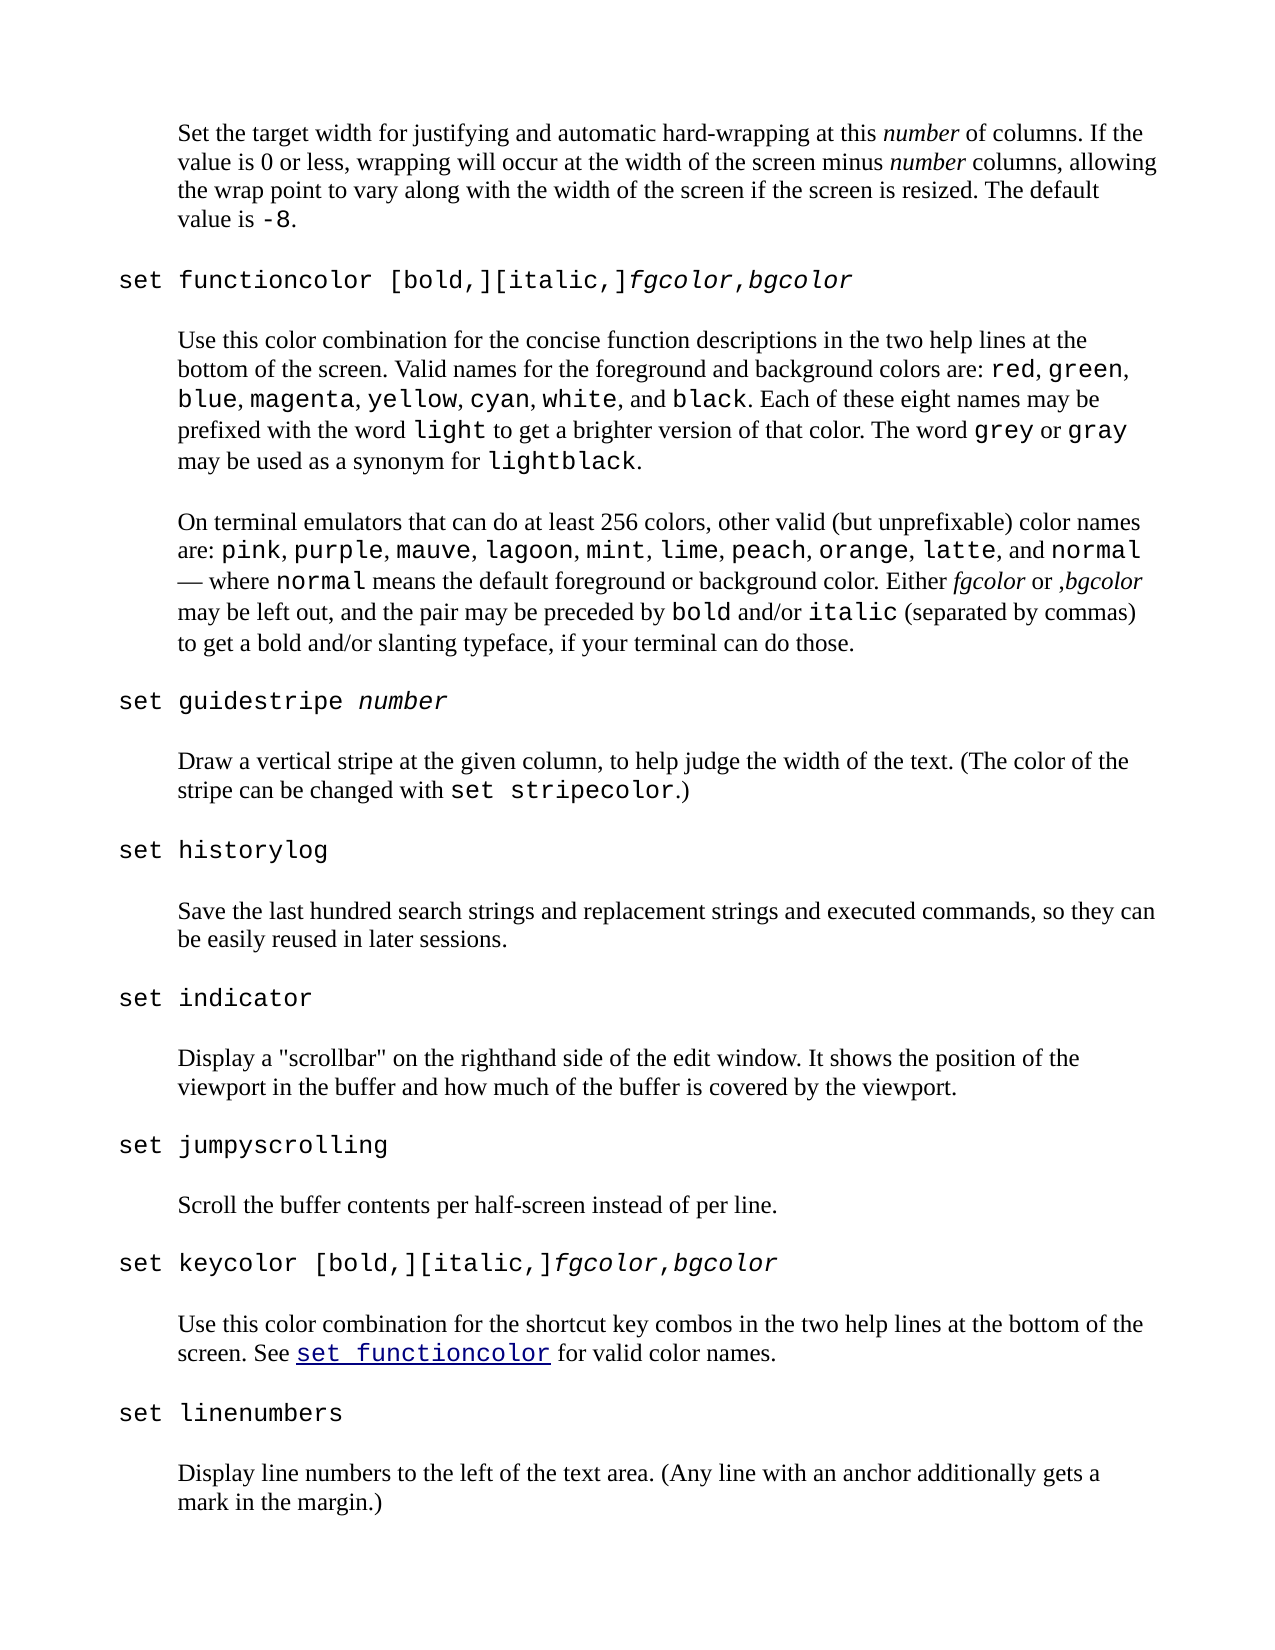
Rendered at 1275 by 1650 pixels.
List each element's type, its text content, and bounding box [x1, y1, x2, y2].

subtitle set linenumbers [118, 1398, 1157, 1429]
list Draw a vertical stripe at the given column, to help judge the width of the text. (The color of the stripe can be changed with set stripecolor.) [177, 746, 1157, 806]
list Use this color combination for the shortcut key combos in the two help lines at the bottom of the screen. See set functioncolor for valid color names. [177, 1309, 1157, 1368]
subtitle set historylog [118, 835, 1157, 866]
subtitle set jumpyscrolling [118, 1130, 1157, 1161]
subtitle set functioncolor [bold,][italic,]fgcolor,bgcolor [118, 265, 1157, 296]
subtitle set indicator [118, 983, 1157, 1013]
list Save the last hundred search strings and replacement strings and executed commands, so they can be easily reused in later sessions. [177, 896, 1157, 953]
subtitle set guidestripe number [118, 686, 1157, 717]
list Set the target width for justifying and automatic hard-wrapping at this number of columns. If the value is 0 or less, wrapping will occur at the width of the screen minus number columns, allowing the wrap point to vary along with the width of the screen if the screen is resized. The default value is -8. [177, 118, 1157, 235]
subtitle set keycolor [bold,][italic,]fgcolor,bgcolor [118, 1248, 1157, 1279]
list Display a "scrollbar" on the righthand side of the edit window. It shows the position of the viewport in the buffer and how much of the buffer is covered by the viewport. [177, 1043, 1157, 1101]
list On terminal emulators that can do at least 256 colors, other valid (but unprefixable) color names are: pink, purple, mauve, lagoon, mint, lime, peach, orange, latte, and normal — where normal means the default foreground or background color. Either fgcolor or ,bgcolor may be left out, and the pair may be preceded by bold and/or italic (separated by commas) to get a bold and/or slanting typeface, if your terminal can do those. [177, 507, 1157, 657]
list Display line numbers to the left of the text area. (Any line with an anchor additionally gets a mark in the margin.) [177, 1458, 1157, 1516]
list Scroll the buffer contents per half-screen instead of per line. [177, 1190, 1157, 1219]
list Use this color combination for the concise function descriptions in the two help lines at the bottom of the screen. Valid names for the foreground and background colors are: red, green, blue, magenta, yellow, cyan, white, and black. Each of these eight names may be prefixed with the word light to get a brighter version of that color. The word grey or gray may be used as a synonym for lightblack. [177, 325, 1157, 477]
